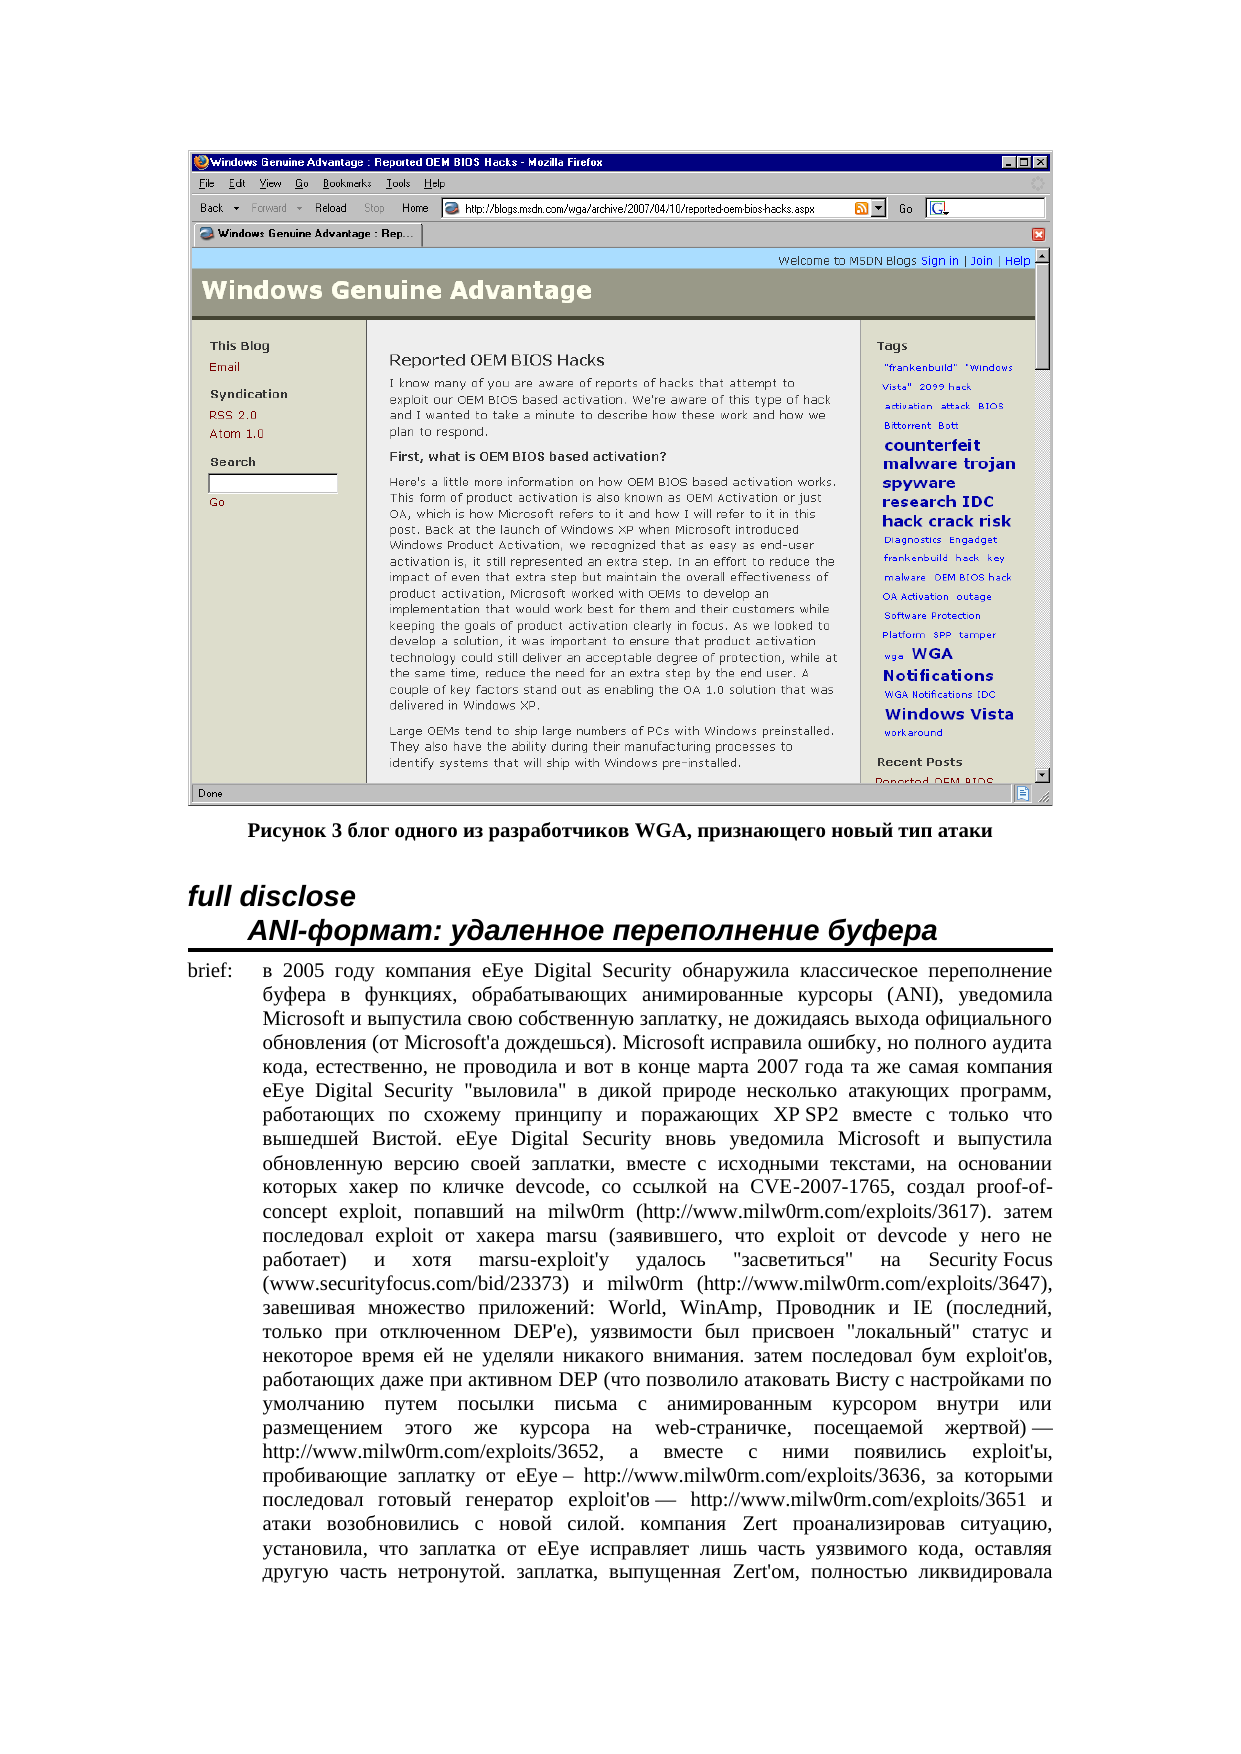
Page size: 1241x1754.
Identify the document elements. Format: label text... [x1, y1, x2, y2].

subtitle full disclose ANI-формат: удаленное переполнение буфера [187, 879, 1053, 952]
text brief: в 2005 году компания eEye Digital Security обнаружила классическое переполнение буфера в функциях, обрабатывающих анимированные курсоры (ANI), уведомила Microsoft и выпустила свою собственную заплатку, не дожидаясь выхода официального обновления (от Microsoft'а дождешься). Microsoft исправила ошибку, но полного аудита кода, естественно, не проводила и вот в конце марта 2007 года та же самая компания eEye Digital Security "выловила" в дикой природе несколько атакующих программ, работающих по схожему принципу и поражающих XP SP2 вместе с только что вышедшей Вистой. eEye Digital Security вновь уведомила Microsoft и выпустила обновленную версию своей заплатки, вместе с исходными текстами, на основании которых хакер по кличке devcode, со ссылкой на CVE‑2007-1765, создал proof-of-concept exploit, попавший на milw0rm (http://www.milw0rm.com/exploits/3617). затем последовал exploit от хакера marsu (заявившего, что exploit от devcode у него не работает) и хотя marsu-exploit'у удалось "засветиться" на Security Focus (www.securityfocus.com/bid/23373) и milw0rm (http://www.milw0rm.com/exploits/3647), завешивая множество приложений: World, WinAmp, Проводник и IE (последний, только при отключенном DEP'е), уязвимости был присвоен "локальный" статус и некоторое время ей не уделяли никакого внимания. затем последовал бум exploit'ов, работающих даже при активном DEP (что позволило атаковать Висту с настройками по умолчанию путем посылки письма с анимированным курсором внутри или размещением этого же курсора на web-страничке, посещаемой жертвой) — http://www.milw0rm.com/exploits/3652, а вместе с ними появились exploit'ы, пробивающие заплатку от eEye – http://www.milw0rm.com/exploits/3636, за которыми последовал готовый генератор exploit'ов — http://www.milw0rm.com/exploits/3651 и атаки возобновились с новой силой. компания Zert проанализировав ситуацию, установила, что заплатка от eEye исправляет лишь часть уязвимого кода, оставляя другую часть нетронутой. заплатка, выпущенная Zert'ом, полностью ликвидировала [187, 958, 1053, 1583]
text Рисунок 3 блог одного из разработчиков WGA, признающего новый тип атаки [187, 818, 1053, 842]
picture [188, 150, 1053, 806]
